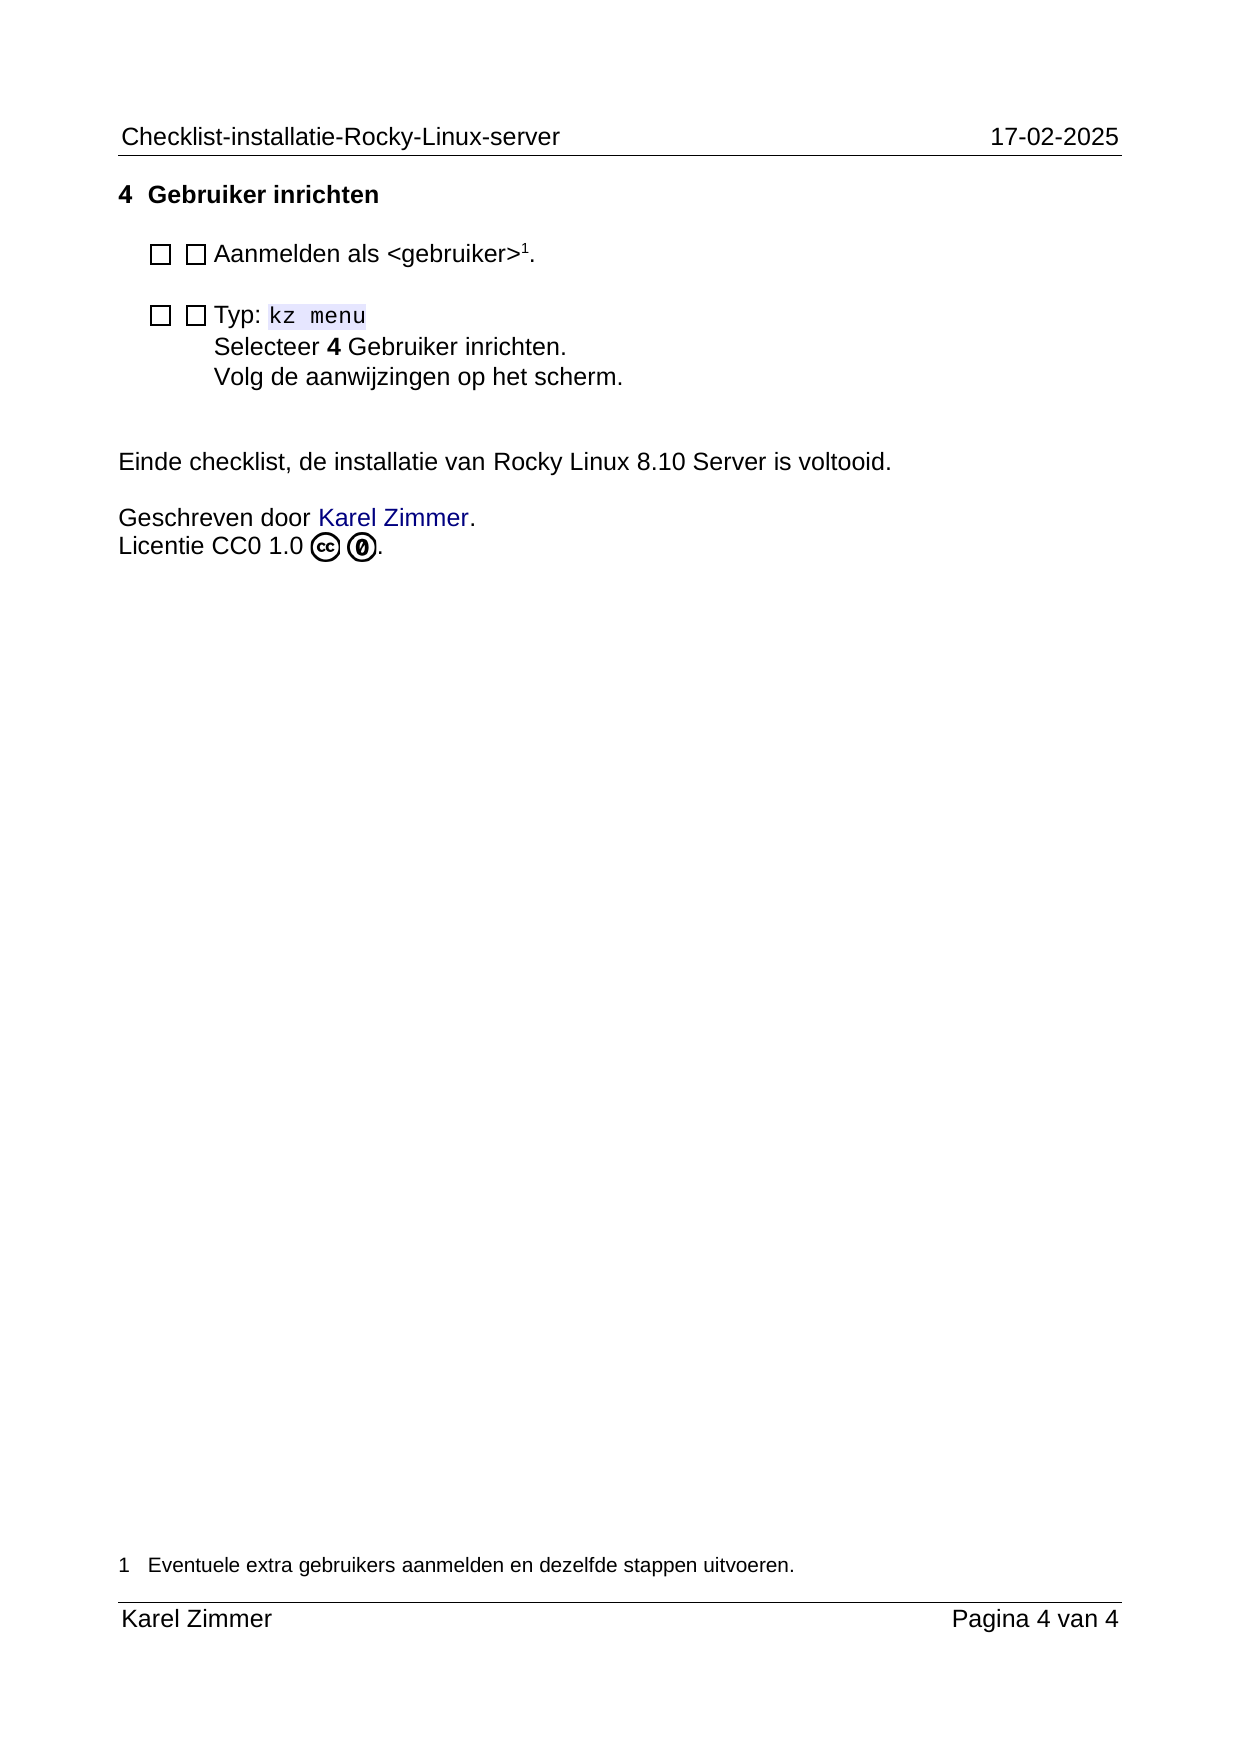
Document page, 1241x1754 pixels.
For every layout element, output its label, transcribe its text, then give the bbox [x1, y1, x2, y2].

text Einde checklist, de installatie van Rocky Linux 8.10 Server is voltooid. [118, 448, 1122, 476]
list . [377, 532, 1122, 562]
table_cell Volg de aanwijzingen op het scherm. [213, 362, 1122, 392]
picture [310, 532, 340, 562]
list Licentie CC0 1.0 [118, 532, 310, 562]
list Gebruiker inrichten [118, 177, 1122, 211]
table_header [142, 239, 177, 269]
table_cell [213, 269, 1122, 300]
table_cell [118, 362, 142, 392]
table_cell [177, 332, 213, 362]
table_cell [118, 332, 142, 362]
table_header [118, 239, 142, 269]
picture [347, 532, 377, 562]
table_cell [142, 362, 177, 392]
table_cell [118, 300, 142, 332]
table_cell [118, 269, 142, 300]
table_cell Typ: kz menu [213, 300, 1122, 332]
table_cell [177, 300, 213, 332]
table_cell Selecteer 4 Gebruiker inrichten. [213, 332, 1122, 362]
table_cell [142, 269, 177, 300]
table_cell [142, 300, 177, 332]
table_cell [142, 332, 177, 362]
table_cell [177, 362, 213, 392]
table_header [177, 239, 213, 269]
table_header Aanmelden als <gebruiker>. [213, 239, 1122, 269]
table_cell [177, 269, 213, 300]
list Geschreven door Karel Zimmer. [118, 504, 1122, 532]
